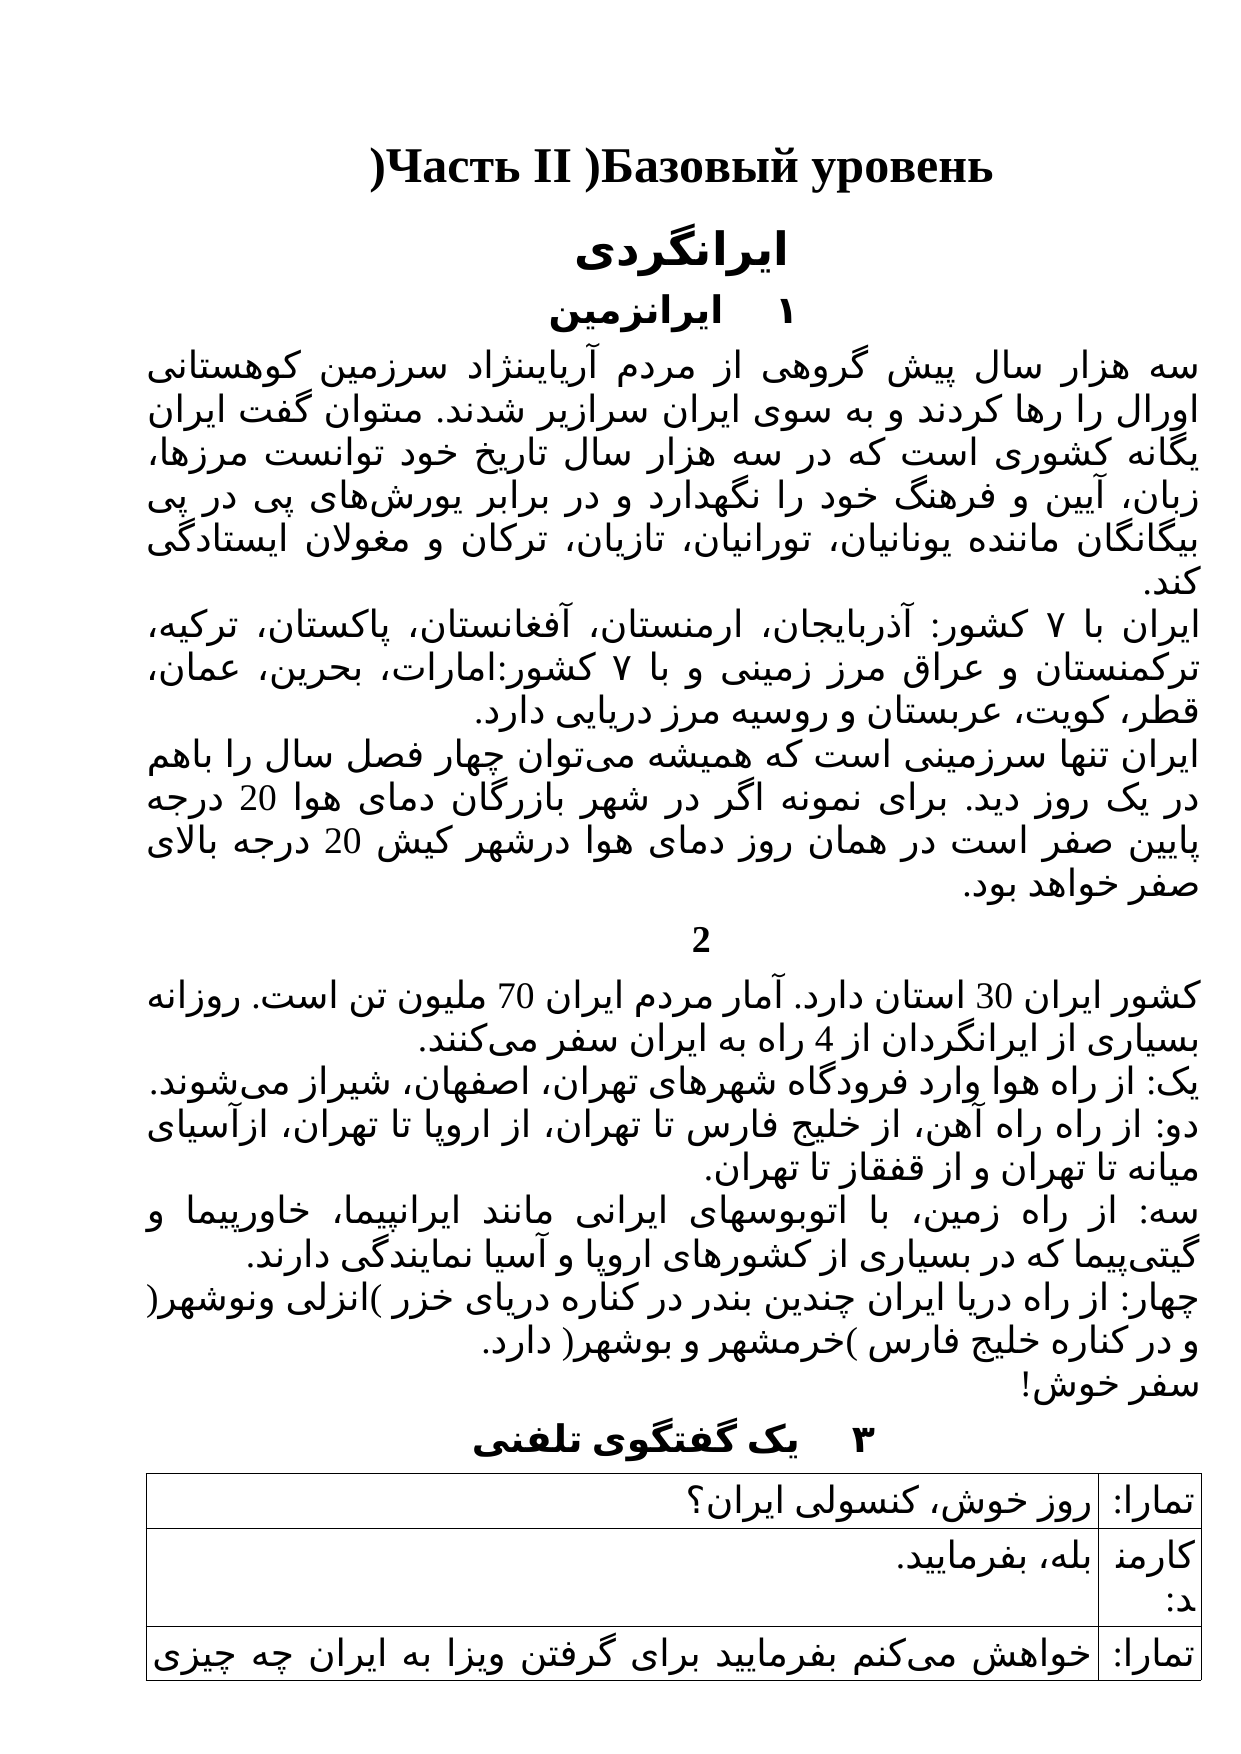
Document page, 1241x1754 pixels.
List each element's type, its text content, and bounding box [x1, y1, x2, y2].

table_header روز خوش، کنسولی ايران؟ [147, 1474, 1098, 1528]
text ايران با ٧ کشور: آذربايجان، ارمنستان، آفغانستان، پاکستان، ترکيه، ترکمنستان و عراق مرز زمينی و با ٧ کشور:امارات، بحرين، عمان، قطر، کويت، عربستان و روسيه مرز دريايی دارد. [146, 603, 1201, 732]
text سه: از راه زمين، با اتوبوسهای ايرانی مانند ايرانپيما، خاورپيما و گيتى‌پيما که در بسياری از کشورهای اروپا و آسيا نمايندگی دارند. [146, 1189, 1201, 1275]
text کشور ايران 30 استان دارد. آمار مردم ايران 70 مليون تن است. روزانه بسياری از ايرانگردان از 4 راه به ايران سفر مى‌کنند. [146, 973, 1201, 1059]
subtitle ايرانگردی [237, 223, 1126, 275]
table_cell کارمند: [1099, 1529, 1201, 1626]
subtitle يک گفتگوی تلفنی [146, 1417, 1201, 1461]
text ايران تنها سرزمينی است که هميشه مى‌توان چهار فصل سال را باهم در يک روز ديد. برای نمونه اگر در شهر بازرگان دمای هوا 20 درجه پايين صفر است در همان روز دمای هوا درشهر کيش 20 درجه بالای صفر خواهد بود. [146, 732, 1201, 904]
subtitle Часть II )Базовый уровень( [237, 136, 1126, 194]
text يک: از راه هوا وارد فرودگاه شهرهای تهران، اصفهان، شيراز مى‌شوند. [146, 1059, 1201, 1103]
text دو: از راه راه آهن، از خليج فارس تا تهران، از اروپا تا تهران، ازآسيای ميانه تا تهران و از قفقاز تا تهران. [146, 1103, 1201, 1189]
text چهار: از راه دريا ايران چندين بندر در کناره دريای خزر )انزلی ونوشهر( و در کناره خليج فارس )خرمشهر و بوشهر( دارد. [146, 1275, 1201, 1361]
table_cell بله، بفرماييد. [147, 1529, 1098, 1626]
table_header تمارا: [1099, 1474, 1201, 1528]
text سه هزار سال پيش گروهی از مردم آريايىنژاد سرزمين کوهستانی اورال را رها کردند و به سوی ايران سرازير شدند. مىتوان گفت ايران يگانه کشوری است که در سه هزار سال تاريخ خود توانست مرزها، زبان، آيين و فرهنگ خود را نگهدارد و در برابر يورش‌های پی در پی بيگانگان ماننده يونانيان، تورانيان، تازيان، ترکان و مغولان ايستادگی کند. [146, 344, 1201, 603]
subtitle ايرانزمين [146, 288, 1201, 331]
table_cell تمارا: [1099, 1627, 1201, 1680]
text سفر خوش! [146, 1361, 1201, 1404]
table_cell خواهش مى‌کنم بفرماييد برای گرفتن ويزا به ايران چه چيزی [147, 1627, 1098, 1680]
